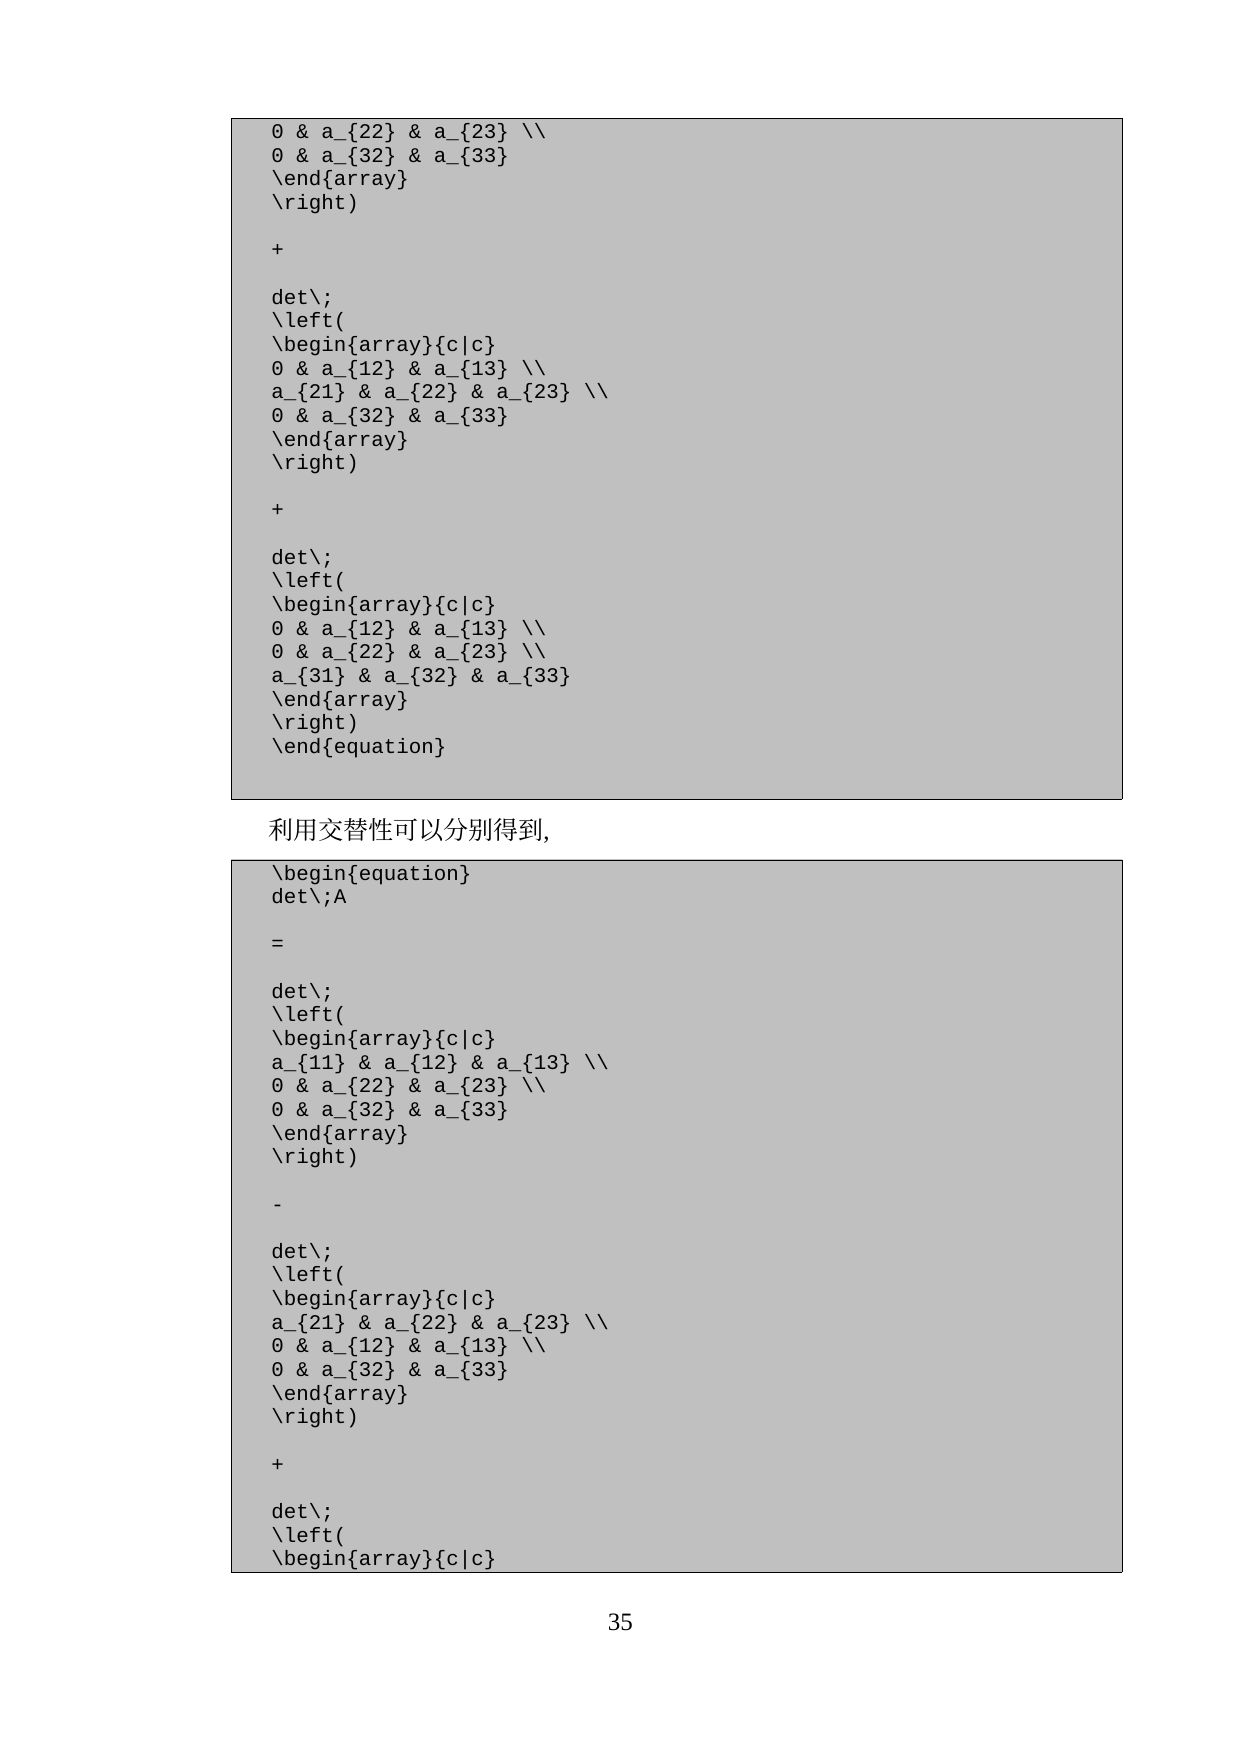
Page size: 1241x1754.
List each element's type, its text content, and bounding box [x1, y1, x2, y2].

list \begin{array}{c|c} [232, 1285, 1122, 1309]
list 0 & a_{12} & a_{13} \\ [232, 1332, 1122, 1356]
list a_{21} & a_{22} & a_{23} \\ [232, 1309, 1122, 1332]
list 0 & a_{32} & a_{33} [232, 402, 1122, 426]
list \left( [232, 1522, 1122, 1545]
list 0 & a_{12} & a_{13} \\ [232, 354, 1122, 378]
list 0 & a_{12} & a_{13} \\ [232, 615, 1122, 638]
list \end{array} [232, 1380, 1122, 1403]
list a_{31} & a_{32} & a_{33} [232, 662, 1122, 686]
list + [232, 236, 1122, 260]
list det\; [232, 1498, 1122, 1522]
list \left( [232, 1001, 1122, 1025]
list \begin{array}{c|c} [232, 1025, 1122, 1049]
list \left( [232, 567, 1122, 591]
list 0 & a_{22} & a_{23} \\ [232, 1072, 1122, 1096]
list \left( [232, 307, 1122, 331]
list 0 & a_{32} & a_{33} [232, 1356, 1122, 1380]
list det\;A [232, 883, 1122, 907]
list + [232, 496, 1122, 520]
list 0 & a_{22} & a_{23} \\ [232, 119, 1122, 142]
list \end{array} [232, 165, 1122, 189]
list 利用交替性可以分别得到, [231, 811, 1122, 847]
list \begin{array}{c|c} [232, 591, 1122, 615]
list a_{21} & a_{22} & a_{23} \\ [232, 378, 1122, 402]
list 0 & a_{32} & a_{33} [232, 142, 1122, 165]
list det\; [232, 1238, 1122, 1261]
list det\; [232, 544, 1122, 567]
list a_{11} & a_{12} & a_{13} \\ [232, 1049, 1122, 1072]
list \right) [232, 1403, 1122, 1427]
list \end{equation} [232, 733, 1122, 759]
list \right) [232, 709, 1122, 733]
list \begin{equation} [232, 861, 1122, 883]
list = [232, 930, 1122, 954]
list 0 & a_{22} & a_{23} \\ [232, 638, 1122, 662]
list \end{array} [232, 686, 1122, 709]
list \right) [232, 189, 1122, 213]
list det\; [232, 978, 1122, 1001]
list \left( [232, 1261, 1122, 1285]
list \right) [232, 449, 1122, 473]
list \right) [232, 1143, 1122, 1167]
list 0 & a_{32} & a_{33} [232, 1096, 1122, 1119]
list det\; [232, 284, 1122, 307]
list \end{array} [232, 1119, 1122, 1143]
list \begin{array}{c|c} [232, 331, 1122, 354]
list \begin{array}{c|c} [232, 1545, 1122, 1572]
list - [232, 1191, 1122, 1214]
list \end{array} [232, 426, 1122, 449]
list + [232, 1451, 1122, 1474]
